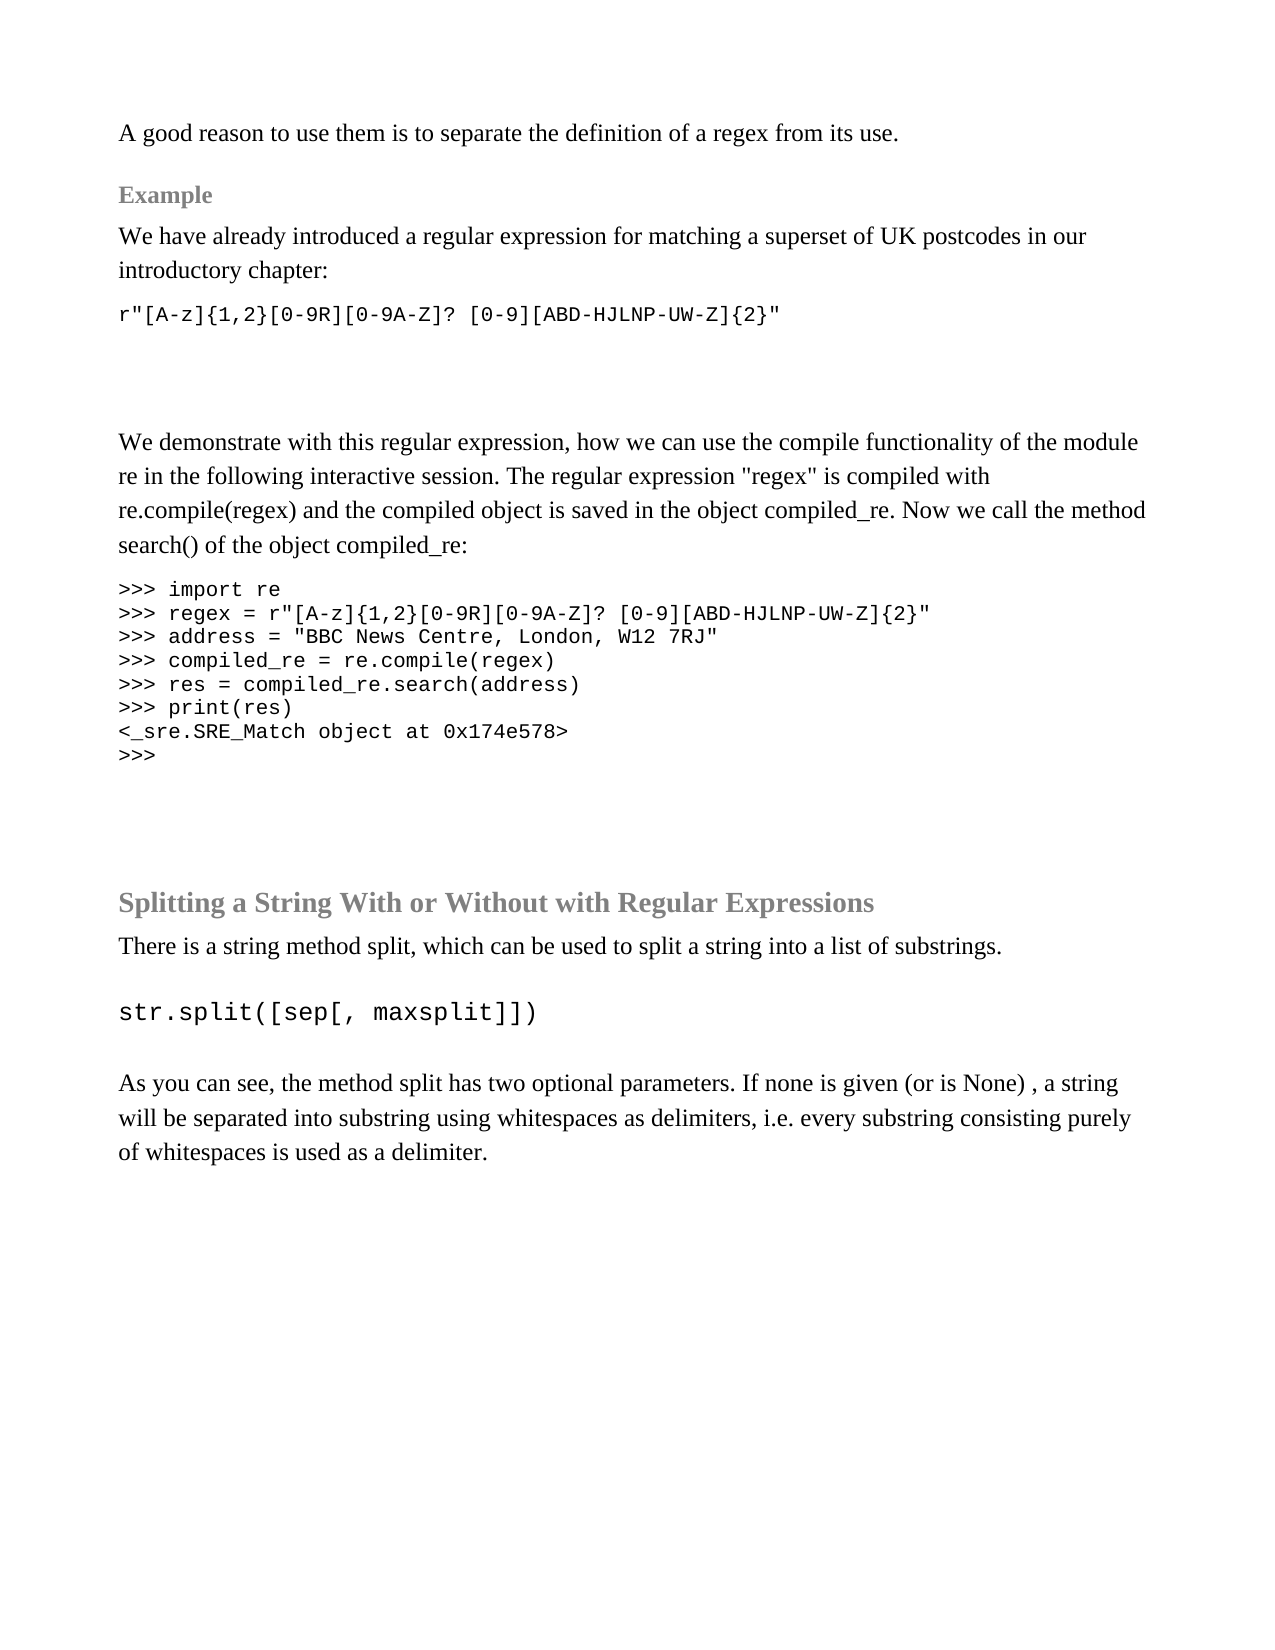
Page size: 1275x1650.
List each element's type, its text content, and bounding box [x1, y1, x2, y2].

text >>> res = compiled_re.search(address) [118, 674, 1157, 697]
text There is a string method split, which can be used to split a string into a list of substrings. str.split([sep[, maxsplit]]) As you can see, the method split has two optional parameters. If none is given (or is None) , a string will be separated into substring using whitespaces as delimiters, i.e. every substring consisting purely of whitespaces is used as a delimiter. [118, 931, 1157, 1201]
text >>> [118, 744, 1157, 768]
text >>> regex = r"[A-z]{1,2}[0-9R][0-9A-Z]? [0-9][ABD-HJLNP-UW-Z]{2}" [118, 603, 1157, 626]
text >>> address = "BBC News Centre, London, W12 7RJ" [118, 626, 1157, 650]
text A good reason to use them is to separate the definition of a regex from its use. [118, 118, 1157, 147]
text We demonstrate with this regular expression, how we can use the compile functionality of the module re in the following interactive session. The regular expression "regex" is compiled with re.compile(regex) and the compiled object is saved in the object compiled_re. Now we call the method search() of the object compiled_re: [118, 358, 1157, 559]
text >>> print(res) [118, 697, 1157, 721]
text >>> compiled_re = re.compile(regex) [118, 650, 1157, 674]
text <_sre.SRE_Match object at 0x174e578> [118, 721, 1157, 744]
subtitle Example [118, 180, 1157, 208]
subtitle Splitting a String With or Without with Regular Expressions [118, 885, 1157, 918]
text We have already introduced a regular expression for matching a superset of UK postcodes in our introductory chapter: [118, 221, 1157, 284]
text r"[A-z]{1,2}[0-9R][0-9A-Z]? [0-9][ABD-HJLNP-UW-Z]{2}" [118, 304, 1157, 328]
text >>> import re [118, 579, 1157, 603]
